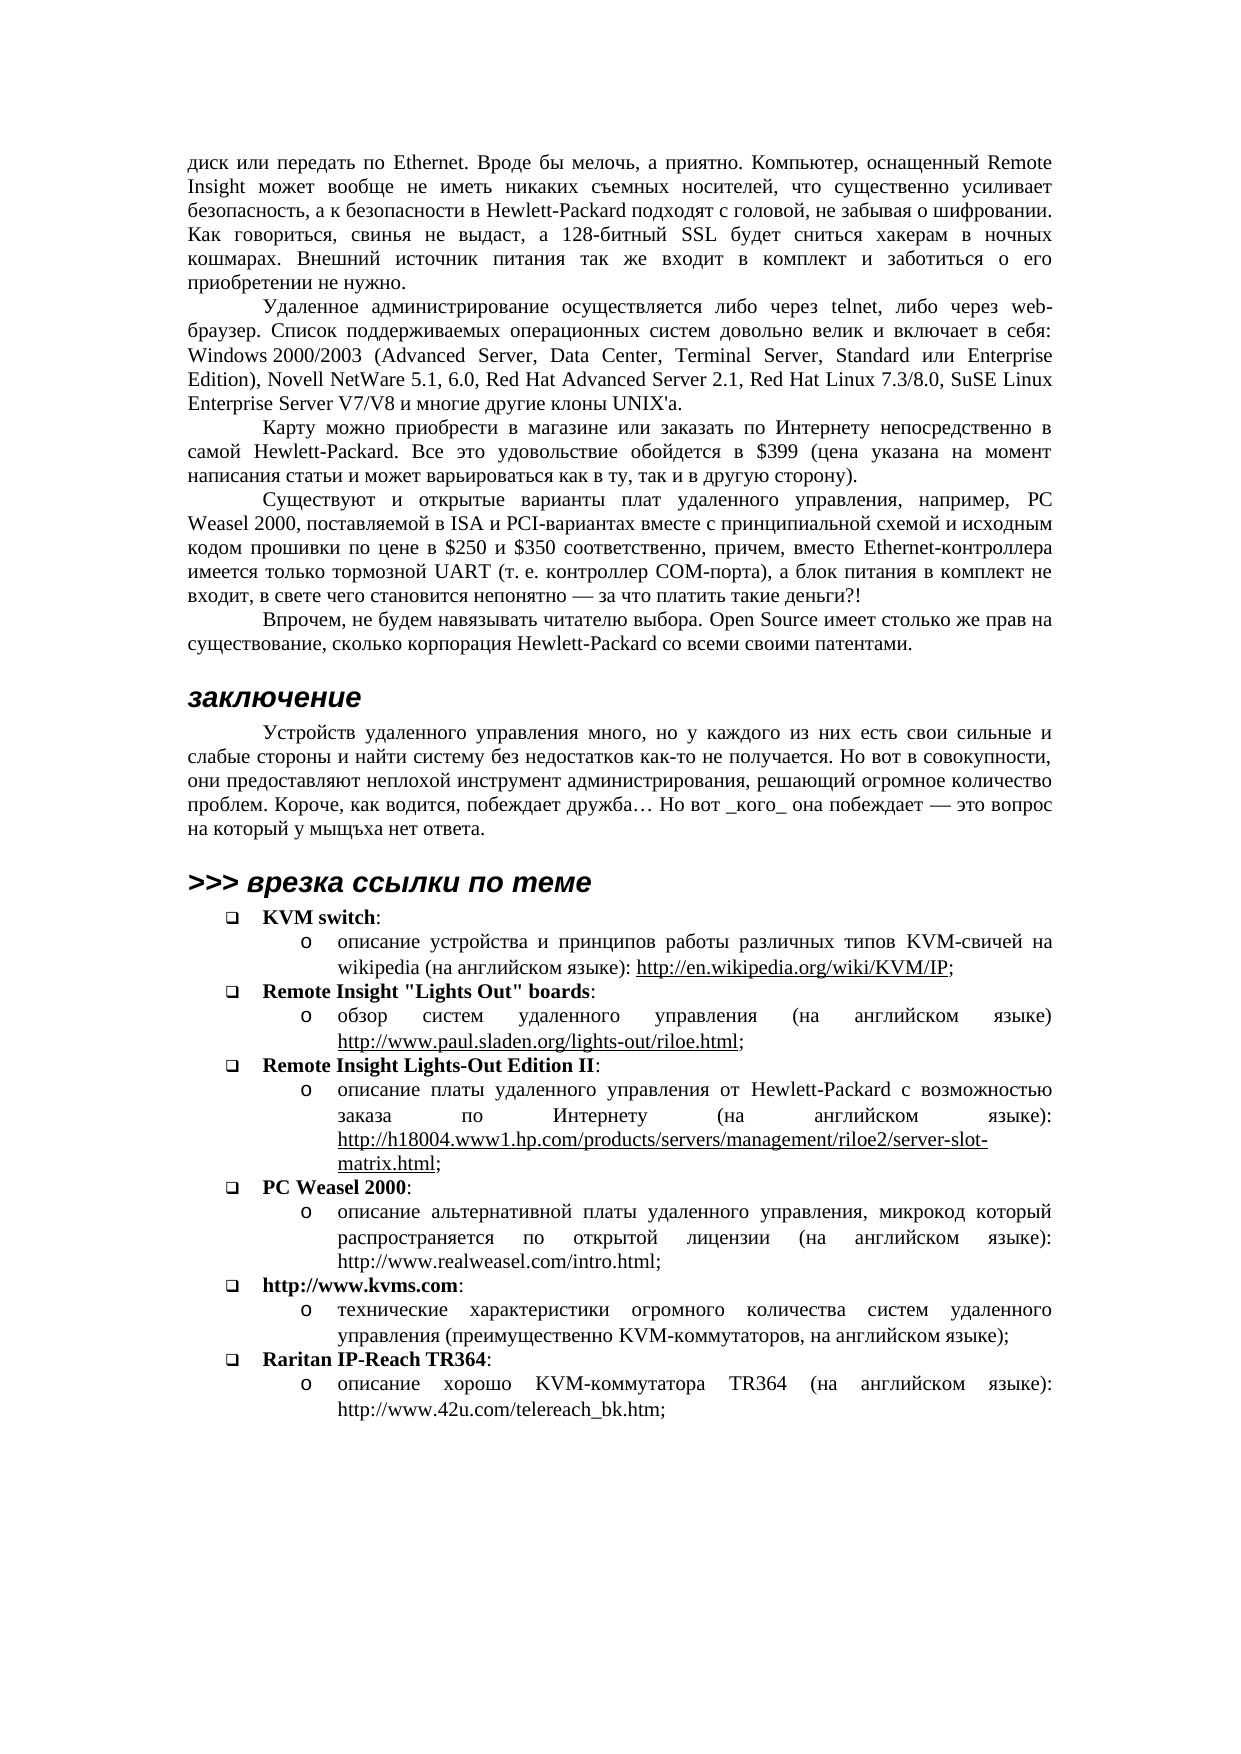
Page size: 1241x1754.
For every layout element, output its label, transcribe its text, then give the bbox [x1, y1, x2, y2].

list KVM switch: [225, 905, 1053, 929]
list описание хорошо KVM-коммутатора TR364 (на английском языке): http://www.42u.com/telereach_bk.htm; [300, 1371, 1053, 1421]
subtitle >>> врезка ссылки по теме [187, 865, 1053, 899]
list Remote Insight Lights-Out Edition II: [225, 1053, 1053, 1077]
list технические характеристики огромного количества систем удаленного управления (преимущественно KVM-коммутаторов, на английском языке); [300, 1297, 1053, 1347]
text Впрочем, не будем навязывать читателю выбора. Open Source имеет столько же прав на существование, сколько корпорация Hewlett-Packard со всеми своими патентами. [187, 607, 1053, 655]
list обзор систем удаленного управления (на английском языке) http://www.paul.sladen.org/lights-out/riloe.html; [300, 1003, 1053, 1053]
text Существуют и открытые варианты плат удаленного управления, например, PC Weasel 2000, поставляемой в ISA и PCI-вариантах вместе с принципиальной схемой и исходным кодом прошивки по цене в $250 и $350 соответственно, причем, вместо Ethernet-контроллера имеется только тормозной UART (т. е. контроллер COM-порта), а блок питания в комплект не входит, в свете чего становится непонятно — за что платить такие деньги?! [187, 487, 1053, 607]
list http://www.kvms.com: [225, 1273, 1053, 1297]
list описание устройства и принципов работы различных типов KVM-свичей на wikipedia (на английском языке): http://en.wikipedia.org/wiki/KVM/IP; [300, 929, 1053, 979]
text Устройств удаленного управления много, но у каждого из них есть свои сильные и слабые стороны и найти систему без недостатков как-то не получается. Но вот в совокупности, они предоставляют неплохой инструмент администрирования, решающий огромное количество проблем. Короче, как водится, побеждает дружба… Но вот _кого_ она побеждает — это вопрос на который у мыщъха нет ответа. [187, 720, 1053, 840]
list PC Weasel 2000: [225, 1175, 1053, 1199]
text Карту можно приобрести в магазине или заказать по Интернету непосредственно в самой Hewlett-Packard. Все это удовольствие обойдется в $399 (цена указана на момент написания статьи и может варьироваться как в ту, так и в другую сторону). [187, 415, 1053, 487]
list Raritan IP-Reach TR364: [225, 1347, 1053, 1371]
list описание платы удаленного управления от Hewlett-Packard с возможностью заказа по Интернету (на английском языке): http://h18004.www1.hp.com/products/servers/management/riloe2/server-slot-matrix.html; [300, 1077, 1053, 1175]
subtitle заключение [187, 680, 1053, 714]
list описание альтернативной платы удаленного управления, микрокод который распространяется по открытой лицензии (на английском языке): http://www.realweasel.com/intro.html; [300, 1199, 1053, 1273]
list Remote Insight "Lights Out" boards: [225, 979, 1053, 1003]
text Удаленное администрирование осуществляется либо через telnet, либо через web-браузер. Список поддерживаемых операционных систем довольно велик и включает в себя: Windows 2000/2003 (Advanced Server, Data Center, Terminal Server, Standard или Enterprise Edition), Novell NetWare 5.1, 6.0, Red Hat Advanced Server 2.1, Red Hat Linux 7.3/8.0, SuSE Linux Enterprise Server V7/V8 и многие другие клоны UNIX'а. [187, 294, 1053, 415]
text диск или передать по Ethernet. Вроде бы мелочь, а приятно. Компьютер, оснащенный Remote Insight может вообще не иметь никаких съемных носителей, что существенно усиливает безопасность, а к безопасности в Hewlett-Packard подходят с головой, не забывая о шифровании. Как говориться, свинья не выдаст, а 128-битный SSL будет сниться хакерам в ночных кошмарах. Внешний источник питания так же входит в комплект и заботиться о его приобретении не нужно. [187, 150, 1053, 294]
